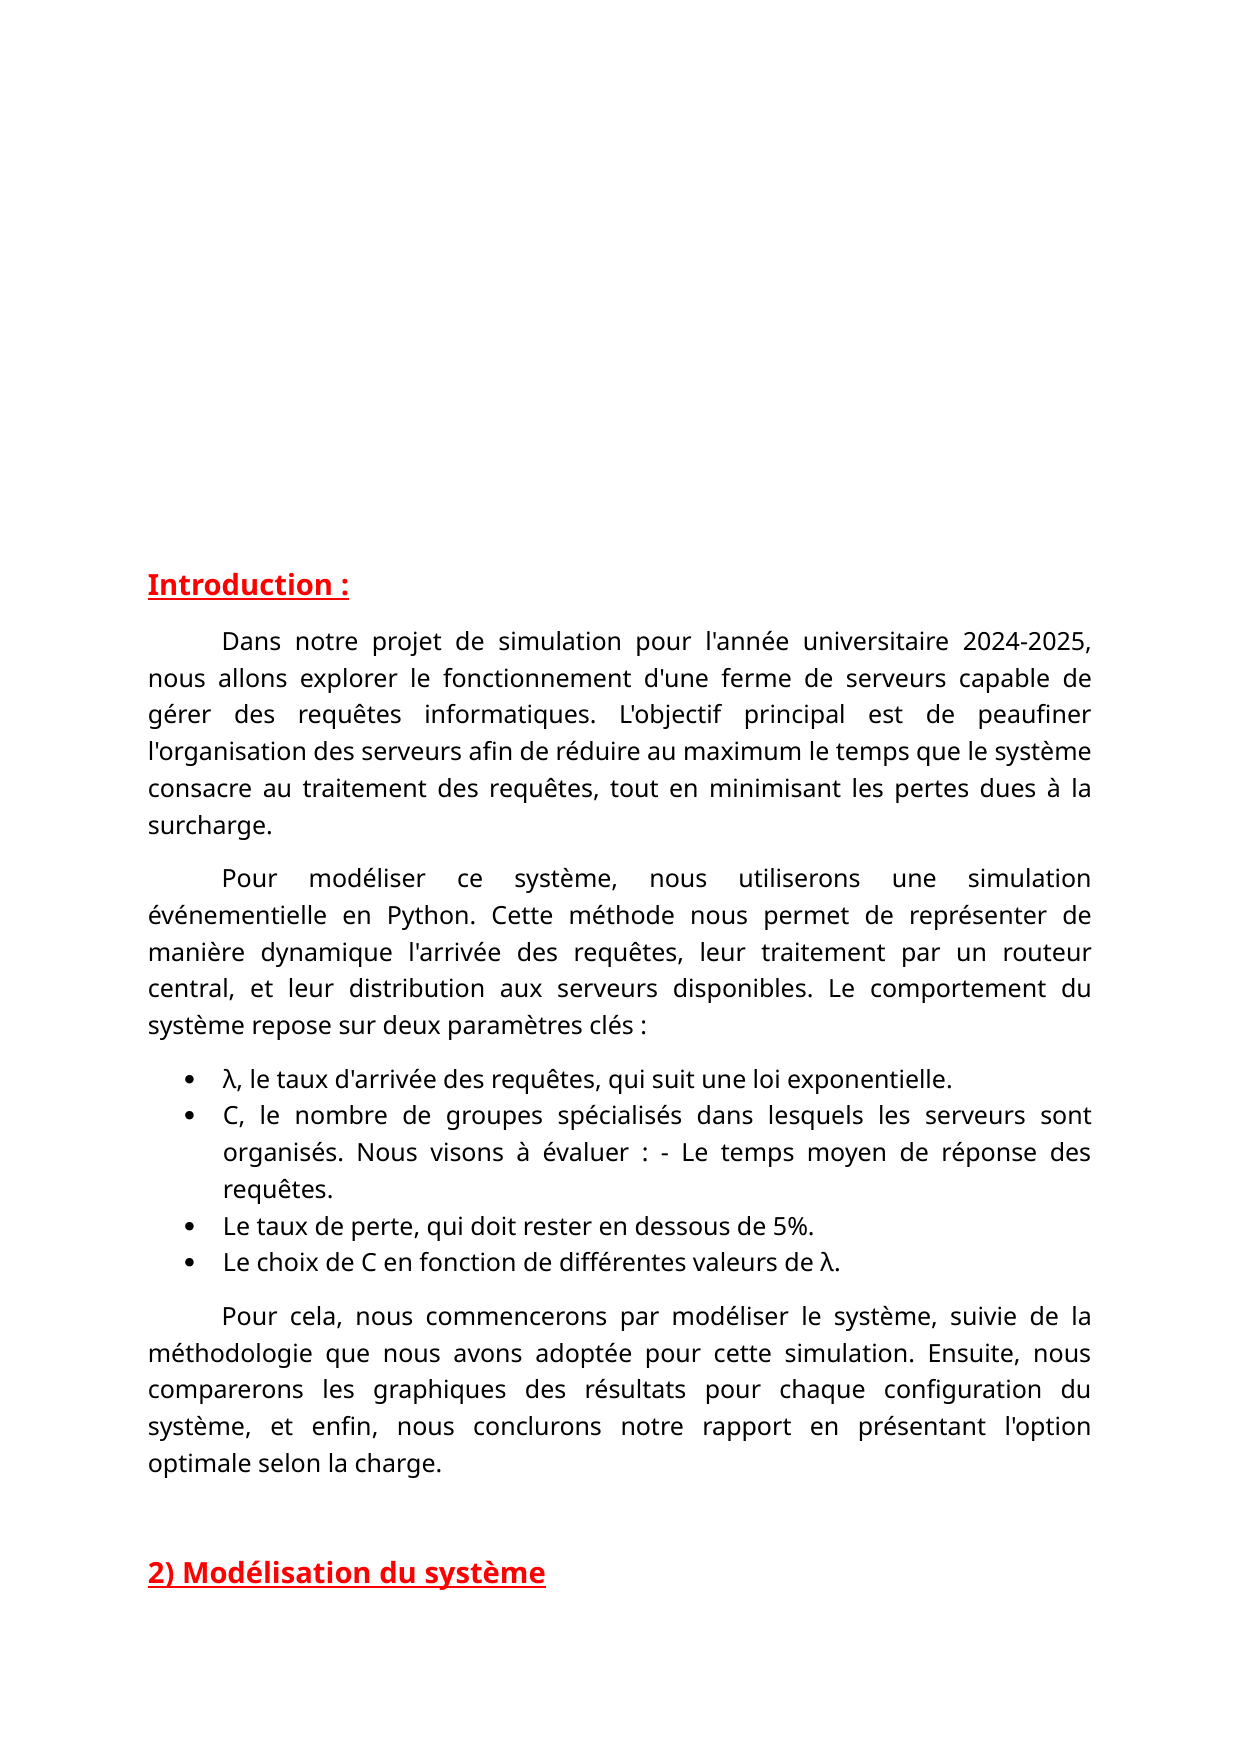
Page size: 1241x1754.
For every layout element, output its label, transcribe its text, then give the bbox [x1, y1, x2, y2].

list Le taux de perte, qui doit rester en dessous de 5%. [185, 1208, 1093, 1242]
text 2) Modélisation du système [148, 1552, 1093, 1592]
text Pour cela, nous commencerons par modéliser le système, suivie de la méthodologie que nous avons adoptée pour cette simulation. Ensuite, nous comparerons les graphiques des résultats pour chaque configuration du système, et enfin, nous conclurons notre rapport en présentant l'option optimale selon la charge. [148, 1298, 1093, 1480]
list C, le nombre de groupes spécialisés dans lesquels les serveurs sont organisés. Nous visons à évaluer : - Le temps moyen de réponse des requêtes. [185, 1098, 1093, 1206]
text Dans notre projet de simulation pour l'année universitaire 2024-2025, nous allons explorer le fonctionnement d'une ferme de serveurs capable de gérer des requêtes informatiques. L'objectif principal est de peaufiner l'organisation des serveurs afin de réduire au maximum le temps que le système consacre au traitement des requêtes, tout en minimisant les pertes dues à la surcharge. [148, 623, 1093, 841]
text Introduction : [148, 564, 1093, 604]
list Le choix de C en fonction de différentes valeurs de λ. [185, 1245, 1093, 1279]
text Pour modéliser ce système, nous utiliserons une simulation événementielle en Python. Cette méthode nous permet de représenter de manière dynamique l'arrivée des requêtes, leur traitement par un routeur central, et leur distribution aux serveurs disponibles. Le comportement du système repose sur deux paramètres clés : [148, 861, 1093, 1042]
list λ, le taux d'arrivée des requêtes, qui suit une loi exponentielle. [185, 1061, 1093, 1095]
